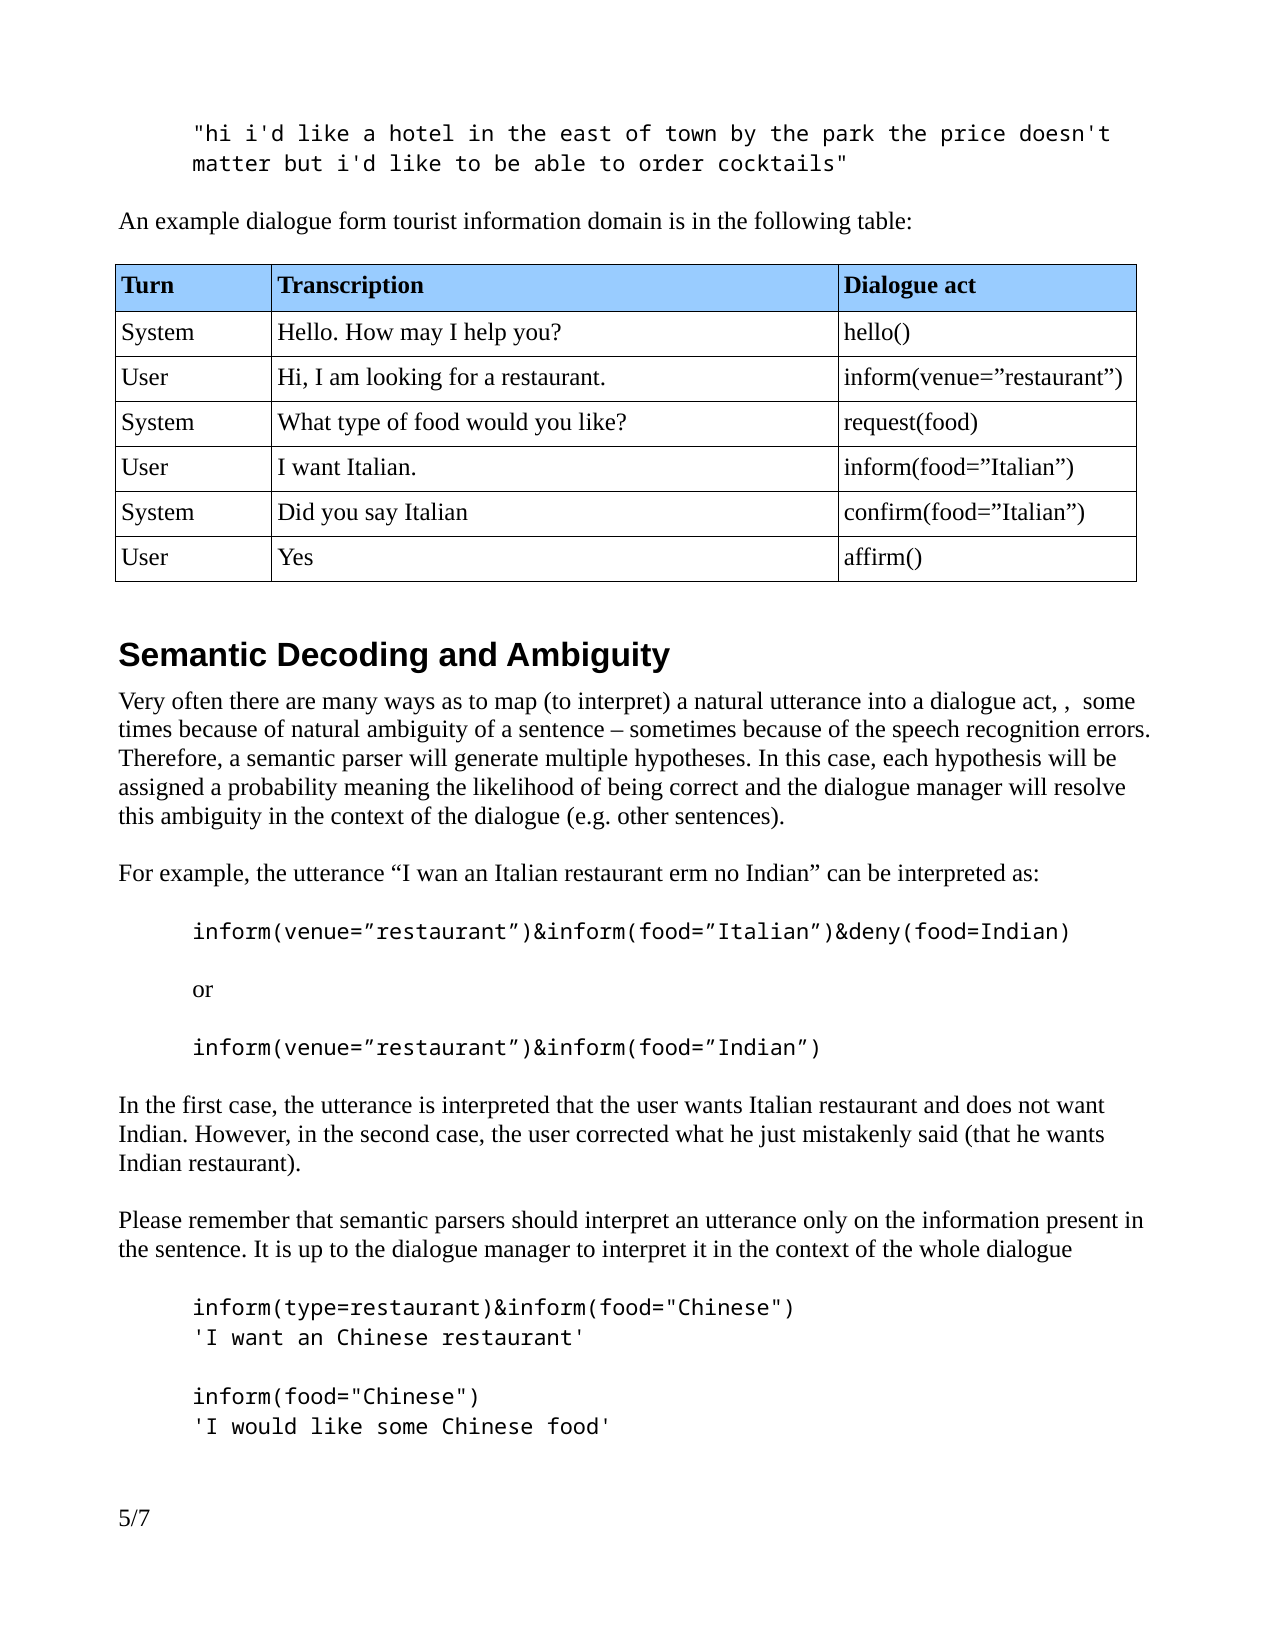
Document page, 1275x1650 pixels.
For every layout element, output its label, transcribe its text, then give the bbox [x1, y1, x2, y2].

table_cell User [116, 447, 271, 491]
table_cell User [116, 537, 271, 581]
table_cell System [116, 312, 271, 356]
table_header Transcription [272, 265, 838, 311]
table_cell inform(food=”Italian”) [839, 447, 1136, 491]
text inform(venue=”restaurant”)&inform(food=”Italian”)&deny(food=Indian) [118, 916, 1157, 946]
table_cell Hi, I am looking for a restaurant. [272, 357, 838, 401]
table_cell hello() [839, 312, 1136, 356]
table_cell User [116, 357, 271, 401]
text inform(venue=”restaurant”)&inform(food=”Indian”) [118, 1032, 1157, 1062]
subtitle Semantic Decoding and Ambiguity [118, 635, 1157, 673]
table_cell Yes [272, 537, 838, 581]
text "hi i'd like a hotel in the east of town by the park the price doesn't matter but i'd like to be able to order cocktails" [118, 118, 1157, 178]
text 'I want an Chinese restaurant' [192, 1321, 1157, 1351]
table_cell I want Italian. [272, 447, 838, 491]
table_header Dialogue act [839, 265, 1136, 311]
table_cell confirm(food=”Italian”) [839, 492, 1136, 536]
text or [118, 974, 1157, 1003]
table_cell Hello. How may I help you? [272, 312, 838, 356]
table_cell System [116, 402, 271, 446]
text 'I would like some Chinese food' [192, 1411, 1157, 1441]
text inform(type=restaurant)&inform(food="Chinese") [192, 1292, 1157, 1321]
text For example, the utterance “I wan an Italian restaurant erm no Indian” can be interpreted as: [118, 858, 1157, 887]
table_cell Did you say Italian [272, 492, 838, 536]
table_cell inform(venue=”restaurant”) [839, 357, 1136, 401]
text Please remember that semantic parsers should interpret an utterance only on the information present in the sentence. It is up to the dialogue manager to interpret it in the context of the whole dialogue [118, 1205, 1157, 1263]
text An example dialogue form tourist information domain is in the following table: [118, 206, 1157, 235]
table_cell System [116, 492, 271, 536]
table_cell request(food) [839, 402, 1136, 446]
text In the first case, the utterance is interpreted that the user wants Italian restaurant and does not want Indian. However, in the second case, the user corrected what he just mistakenly said (that he wants Indian restaurant). [118, 1090, 1157, 1177]
table_cell What type of food would you like? [272, 402, 838, 446]
table_cell affirm() [839, 537, 1136, 581]
text Very often there are many ways as to map (to interpret) a natural utterance into a dialogue act, , some times because of natural ambiguity of a sentence – sometimes because of the speech recognition errors. Therefore, a semantic parser will generate multiple hypotheses. In this case, each hypothesis will be assigned a probability meaning the likelihood of being correct and the dialogue manager will resolve this ambiguity in the context of the dialogue (e.g. other sentences). [118, 686, 1157, 829]
text inform(food="Chinese") [192, 1381, 1157, 1411]
table_header Turn [116, 265, 271, 311]
